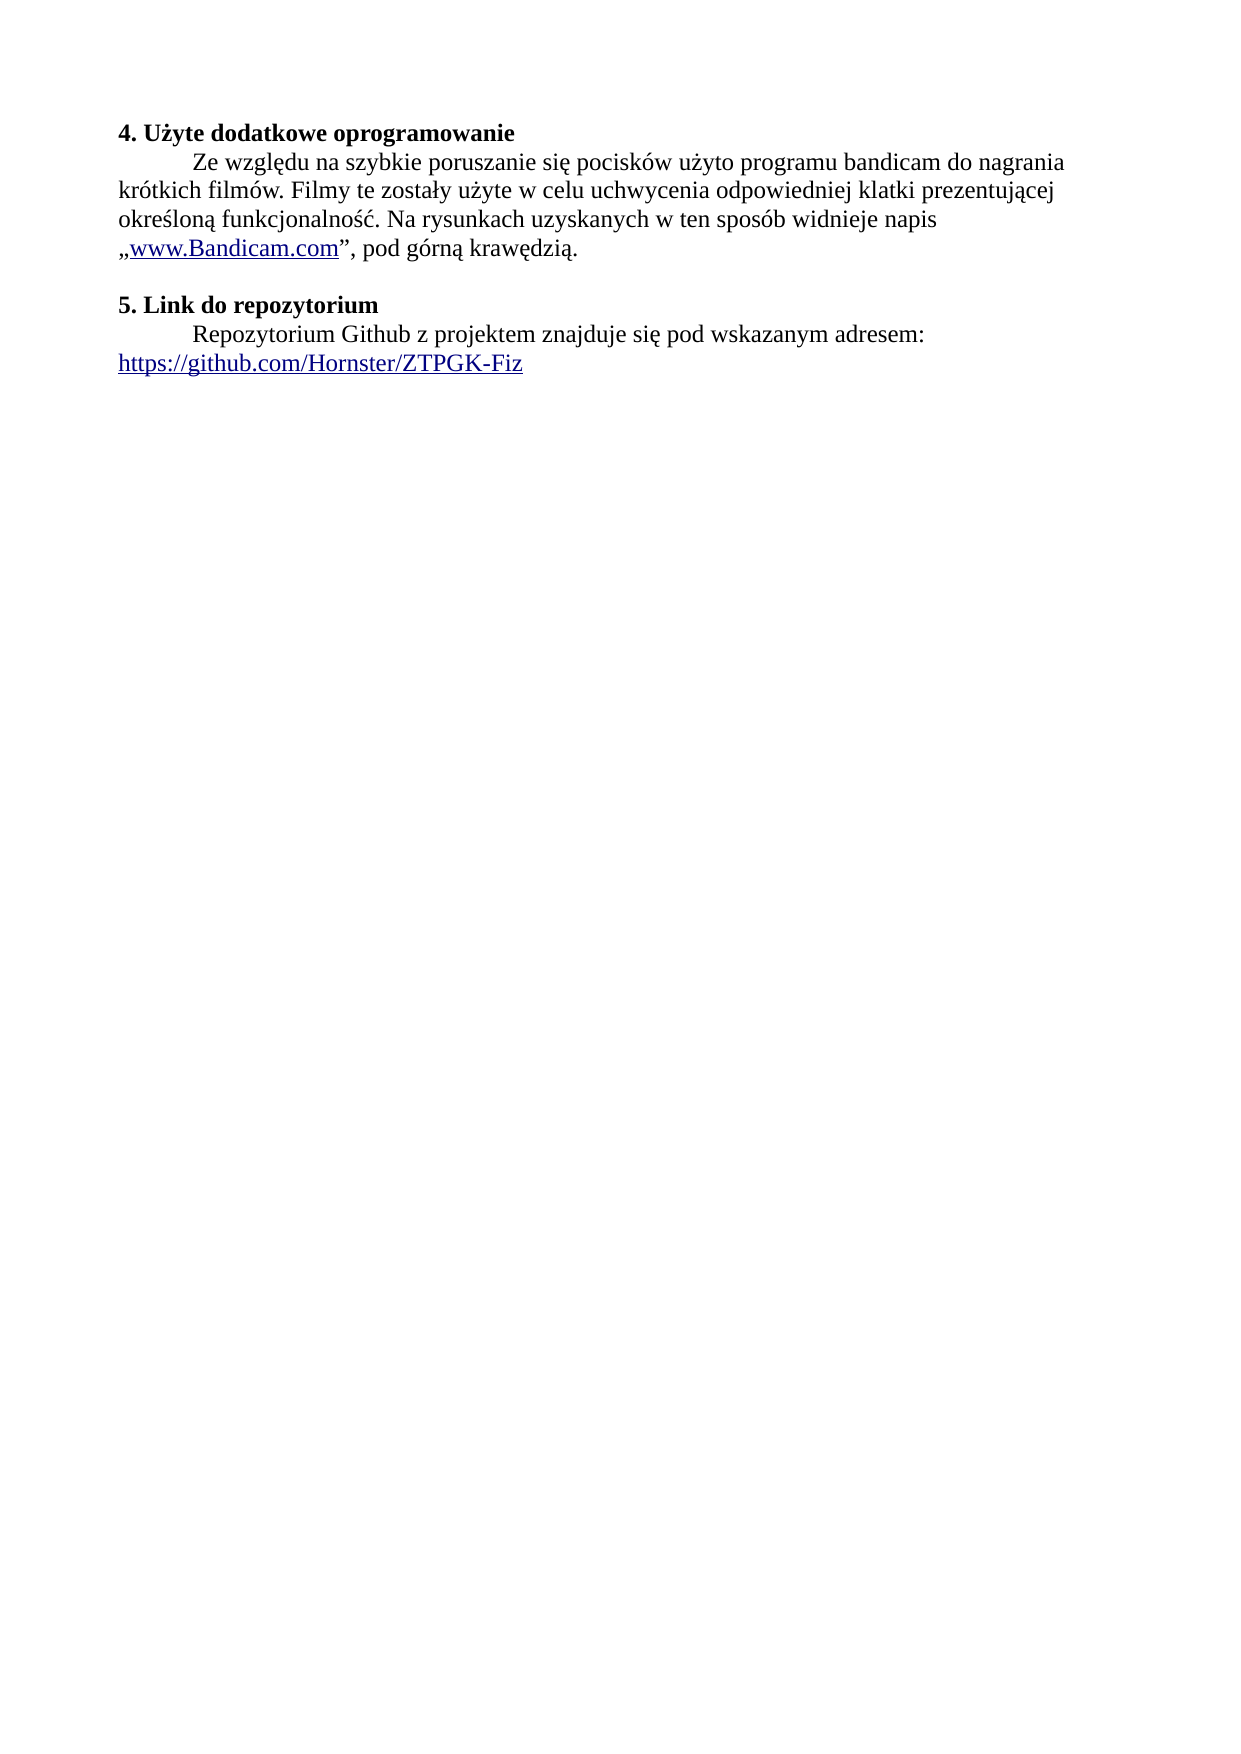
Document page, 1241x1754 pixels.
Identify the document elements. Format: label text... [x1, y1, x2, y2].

text Ze względu na szybkie poruszanie się pocisków użyto programu bandicam do nagrania krótkich filmów. Filmy te zostały użyte w celu uchwycenia odpowiedniej klatki prezentującej określoną funkcjonalność. Na rysunkach uzyskanych w ten sposób widnieje napis „www.Bandicam.com”, pod górną krawędzią. [118, 147, 1122, 262]
text 5. Link do repozytorium [118, 291, 1122, 319]
text Repozytorium Github z projektem znajduje się pod wskazanym adresem: [118, 319, 1122, 348]
text https://github.com/Hornster/ZTPGK-Fiz [118, 348, 1122, 377]
text 4. Użyte dodatkowe oprogramowanie [118, 118, 1122, 147]
